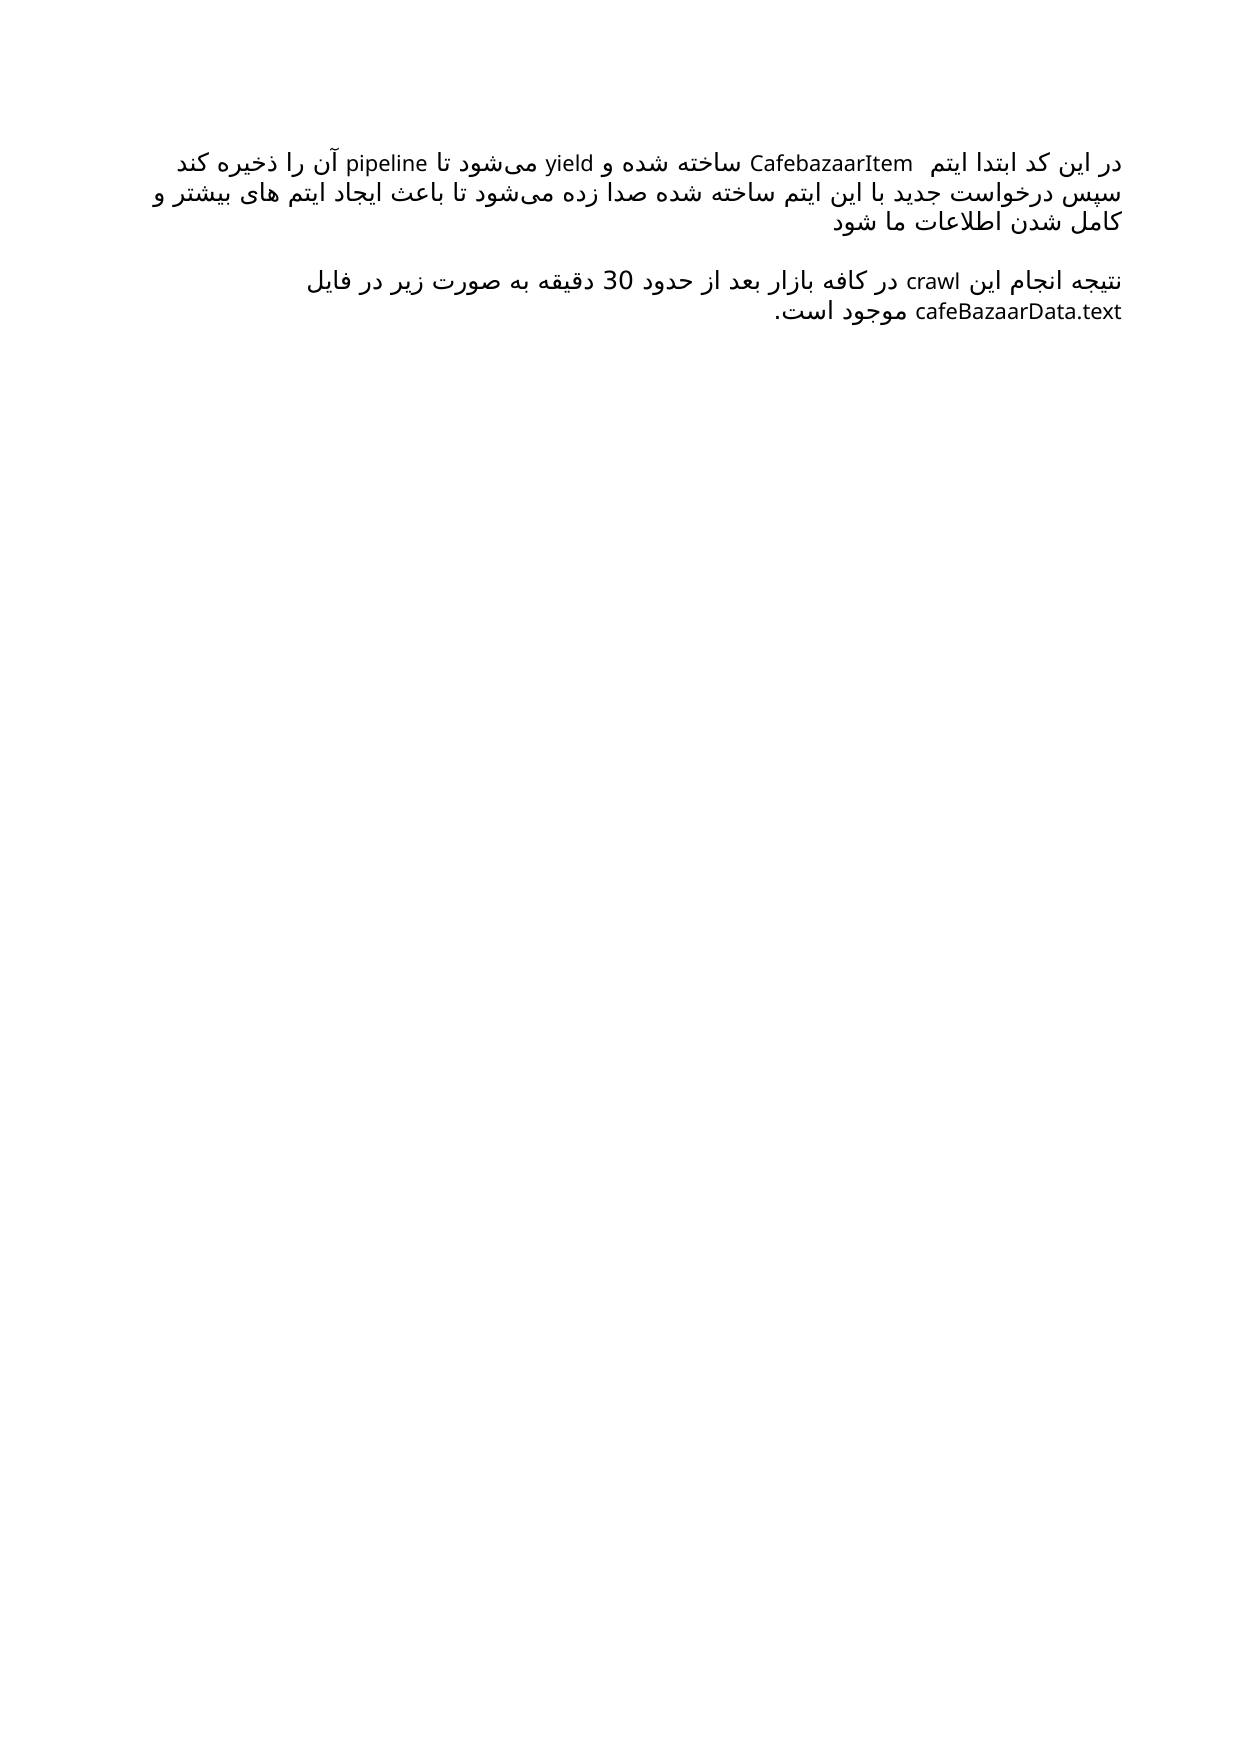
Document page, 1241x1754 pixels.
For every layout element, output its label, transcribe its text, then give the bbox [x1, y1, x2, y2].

text نتیجه انجام این crawl در کافه بازار بعد از حدود 30 دقیقه به صورت زیر در فایل cafeBazaarData.text موجود است. [118, 266, 1122, 325]
text در این کد ابتدا ایتم CafebazaarItem ساخته شده و yield می‌شود تا pipeline آن را ذخیره کند سپس درخواست جدید با این ایتم ساخته شده صدا زده می‌شود تا باعث ایجاد ایتم های بیشتر و کامل شدن اطلاعات ما شود [118, 148, 1122, 236]
